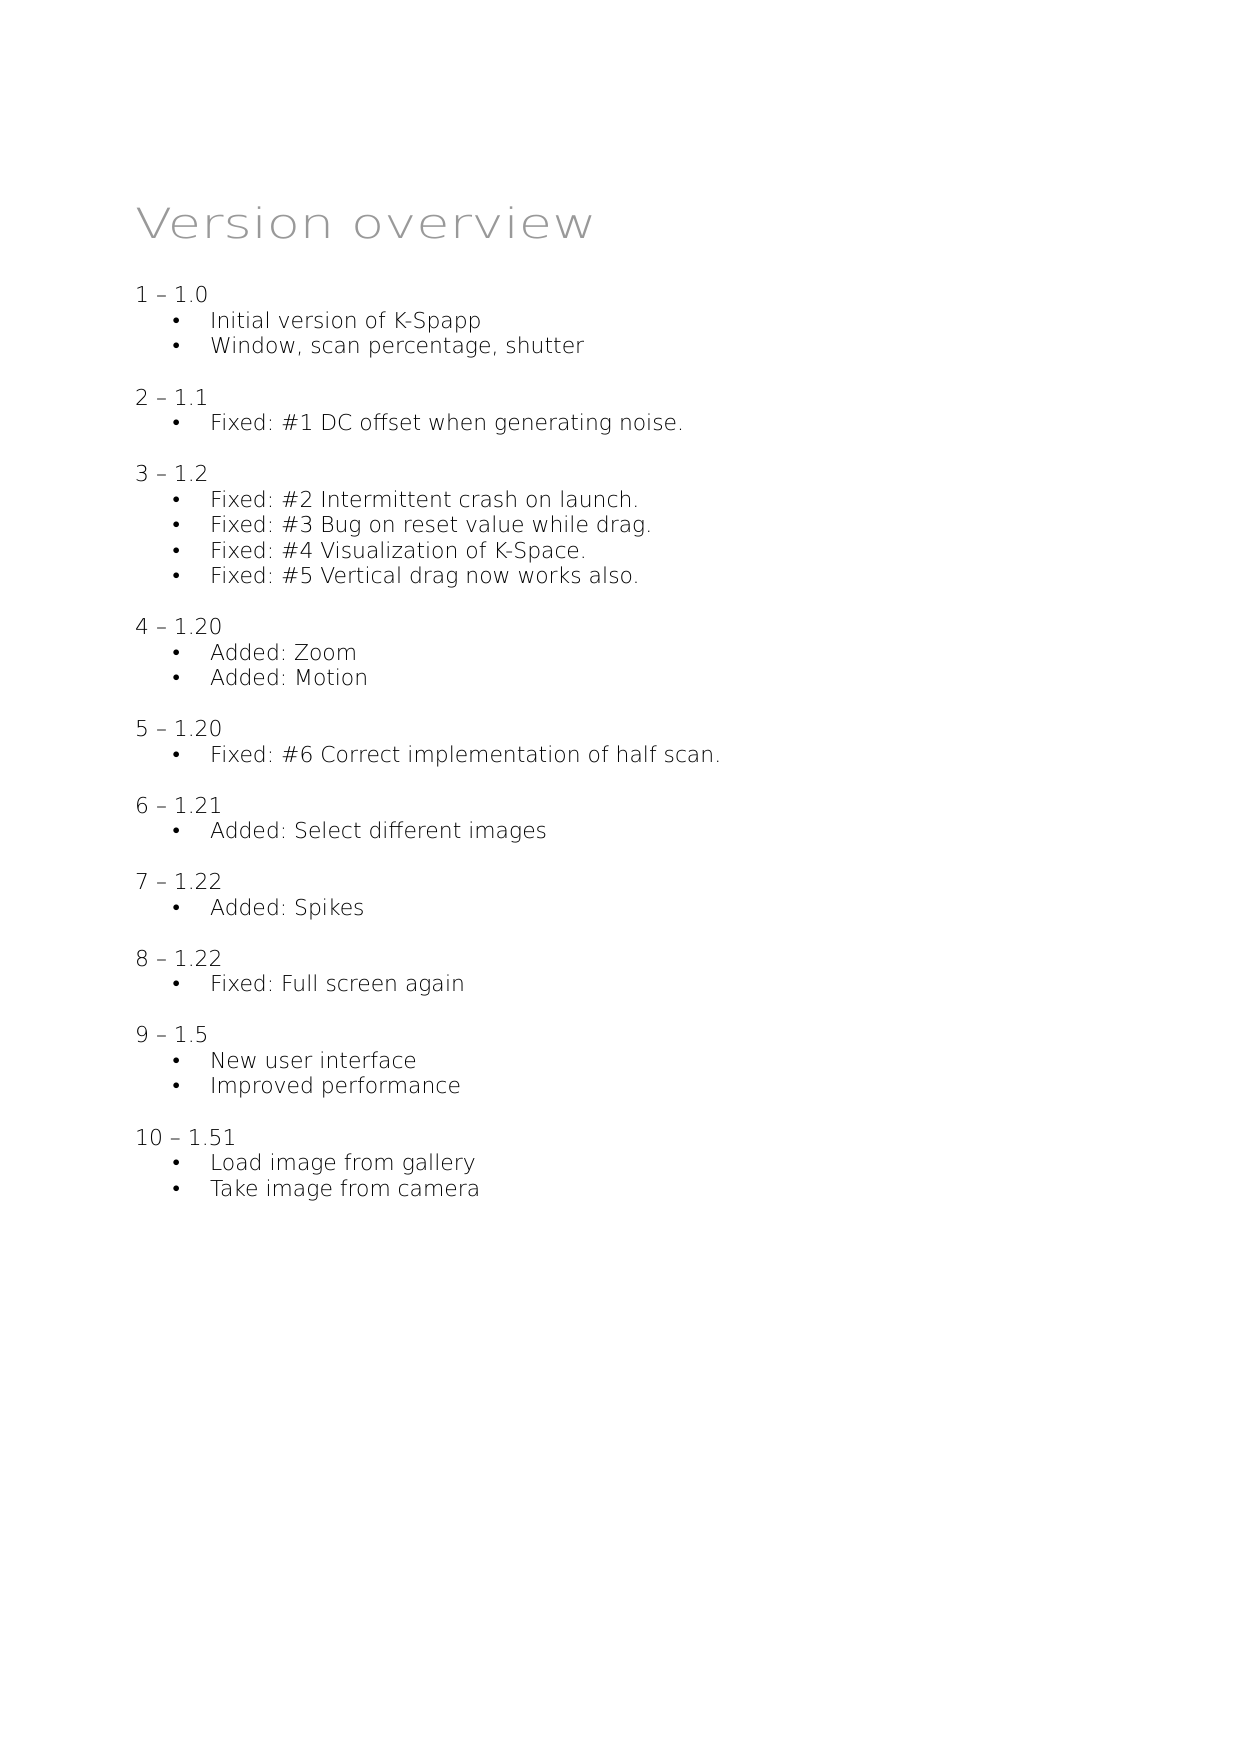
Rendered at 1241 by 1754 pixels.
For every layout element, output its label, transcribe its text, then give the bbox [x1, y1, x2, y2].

text 10 – 1.51 [135, 1125, 1106, 1150]
list Fixed: #6 Correct implementation of half scan. [172, 742, 1106, 767]
list Fixed: #5 Vertical drag now works also. [172, 563, 1106, 589]
list Load image from gallery [172, 1150, 1106, 1176]
list Fixed: #2 Intermittent crash on launch. [172, 487, 1106, 512]
list Added: Spikes [172, 895, 1106, 921]
list New user interface [172, 1048, 1106, 1074]
text 7 – 1.22 [135, 869, 1106, 895]
text 8 – 1.22 [135, 946, 1106, 972]
subtitle Version overview [135, 199, 1106, 248]
text 9 – 1.5 [135, 1023, 1106, 1048]
list Improved performance [172, 1074, 1106, 1099]
list Added: Motion [172, 665, 1106, 691]
text 3 – 1.2 [135, 461, 1106, 487]
list Initial version of K-Spapp [172, 308, 1106, 333]
text 2 – 1.1 [135, 384, 1106, 410]
list Window, scan percentage, shutter [172, 333, 1106, 359]
list Fixed: #4 Visualization of K-Space. [172, 538, 1106, 563]
text 5 – 1.20 [135, 716, 1106, 742]
list Fixed: #3 Bug on reset value while drag. [172, 512, 1106, 538]
list Added: Zoom [172, 640, 1106, 665]
list Take image from camera [172, 1176, 1106, 1201]
text 4 – 1.20 [135, 614, 1106, 640]
list Fixed: #1 DC offset when generating noise. [172, 410, 1106, 436]
text 1 – 1.0 [135, 282, 1106, 308]
text 6 – 1.21 [135, 793, 1106, 818]
list Fixed: Full screen again [172, 972, 1106, 997]
list Added: Select different images [172, 818, 1106, 844]
